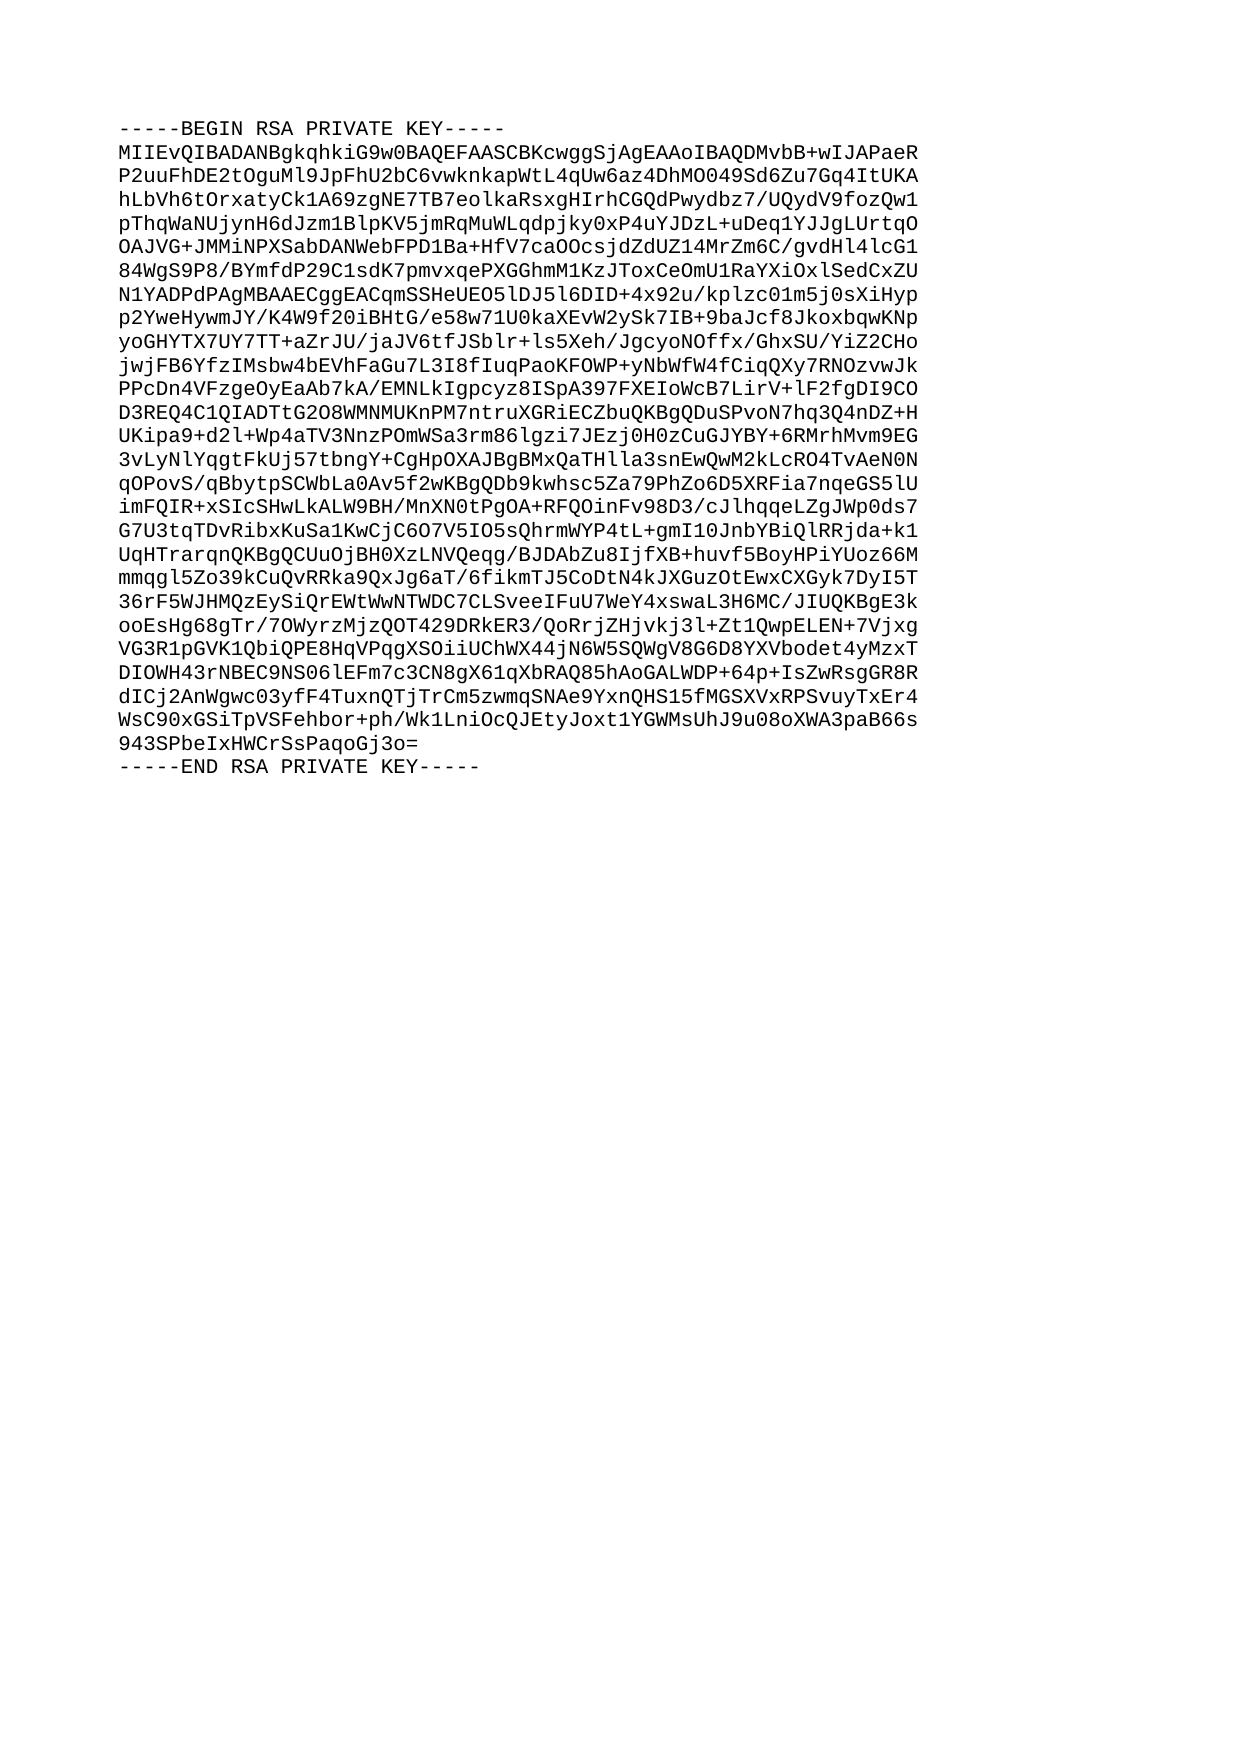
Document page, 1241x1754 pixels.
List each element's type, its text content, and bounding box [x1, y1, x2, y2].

text UqHTrarqnQKBgQCUuOjBH0XzLNVQeqg/BJDAbZu8IjfXB+huvf5BoyHPiYUoz66M [118, 544, 1122, 567]
text MIIEvQIBADANBgkqhkiG9w0BAQEFAASCBKcwggSjAgEAAoIBAQDMvbB+wIJAPaeR [118, 142, 1122, 165]
text -----BEGIN RSA PRIVATE KEY----- [118, 118, 1122, 142]
text 3vLyNlYqgtFkUj57tbngY+CgHpOXAJBgBMxQaTHlla3snEwQwM2kLcRO4TvAeN0N [118, 449, 1122, 473]
text dICj2AnWgwc03yfF4TuxnQTjTrCm5zwmqSNAe9YxnQHS15fMGSXVxRPSvuyTxEr4 [118, 686, 1122, 709]
text P2uuFhDE2tOguMl9JpFhU2bC6vwknkapWtL4qUw6az4DhMO049Sd6Zu7Gq4ItUKA [118, 165, 1122, 189]
text ooEsHg68gTr/7OWyrzMjzQOT429DRkER3/QoRrjZHjvkj3l+Zt1QwpELEN+7Vjxg [118, 615, 1122, 638]
text hLbVh6tOrxatyCk1A69zgNE7TB7eolkaRsxgHIrhCGQdPwydbz7/UQydV9fozQw1 [118, 189, 1122, 213]
text imFQIR+xSIcSHwLkALW9BH/MnXN0tPgOA+RFQOinFv98D3/cJlhqqeLZgJWp0ds7 [118, 496, 1122, 520]
text N1YADPdPAgMBAAECggEACqmSSHeUEO5lDJ5l6DID+4x92u/kplzc01m5j0sXiHyp [118, 284, 1122, 307]
text PPcDn4VFzgeOyEaAb7kA/EMNLkIgpcyz8ISpA397FXEIoWcB7LirV+lF2fgDI9CO [118, 378, 1122, 402]
text qOPovS/qBbytpSCWbLa0Av5f2wKBgQDb9kwhsc5Za79PhZo6D5XRFia7nqeGS5lU [118, 473, 1122, 496]
text 943SPbeIxHWCrSsPaqoGj3o= [118, 733, 1122, 757]
text WsC90xGSiTpVSFehbor+ph/Wk1LniOcQJEtyJoxt1YGWMsUhJ9u08oXWA3paB66s [118, 709, 1122, 733]
text D3REQ4C1QIADTtG2O8WMNMUKnPM7ntruXGRiECZbuQKBgQDuSPvoN7hq3Q4nDZ+H [118, 402, 1122, 426]
text p2YweHywmJY/K4W9f20iBHtG/e58w71U0kaXEvW2ySk7IB+9baJcf8JkoxbqwKNp [118, 307, 1122, 331]
text G7U3tqTDvRibxKuSa1KwCjC6O7V5IO5sQhrmWYP4tL+gmI10JnbYBiQlRRjda+k1 [118, 520, 1122, 544]
text 36rF5WJHMQzEySiQrEWtWwNTWDC7CLSveeIFuU7WeY4xswaL3H6MC/JIUQKBgE3k [118, 591, 1122, 615]
text yoGHYTX7UY7TT+aZrJU/jaJV6tfJSblr+ls5Xeh/JgcyoNOffx/GhxSU/YiZ2CHo [118, 331, 1122, 354]
text DIOWH43rNBEC9NS06lEFm7c3CN8gX61qXbRAQ85hAoGALWDP+64p+IsZwRsgGR8R [118, 662, 1122, 686]
text VG3R1pGVK1QbiQPE8HqVPqgXSOiiUChWX44jN6W5SQWgV8G6D8YXVbodet4yMzxT [118, 638, 1122, 662]
text OAJVG+JMMiNPXSabDANWebFPD1Ba+HfV7caOOcsjdZdUZ14MrZm6C/gvdHl4lcG1 [118, 236, 1122, 260]
text pThqWaNUjynH6dJzm1BlpKV5jmRqMuWLqdpjky0xP4uYJDzL+uDeq1YJJgLUrtqO [118, 213, 1122, 236]
text -----END RSA PRIVATE KEY----- [118, 757, 1122, 780]
text jwjFB6YfzIMsbw4bEVhFaGu7L3I8fIuqPaoKFOWP+yNbWfW4fCiqQXy7RNOzvwJk [118, 354, 1122, 378]
text 84WgS9P8/BYmfdP29C1sdK7pmvxqePXGGhmM1KzJToxCeOmU1RaYXiOxlSedCxZU [118, 260, 1122, 284]
text UKipa9+d2l+Wp4aTV3NnzPOmWSa3rm86lgzi7JEzj0H0zCuGJYBY+6RMrhMvm9EG [118, 426, 1122, 449]
text mmqgl5Zo39kCuQvRRka9QxJg6aT/6fikmTJ5CoDtN4kJXGuzOtEwxCXGyk7DyI5T [118, 567, 1122, 591]
